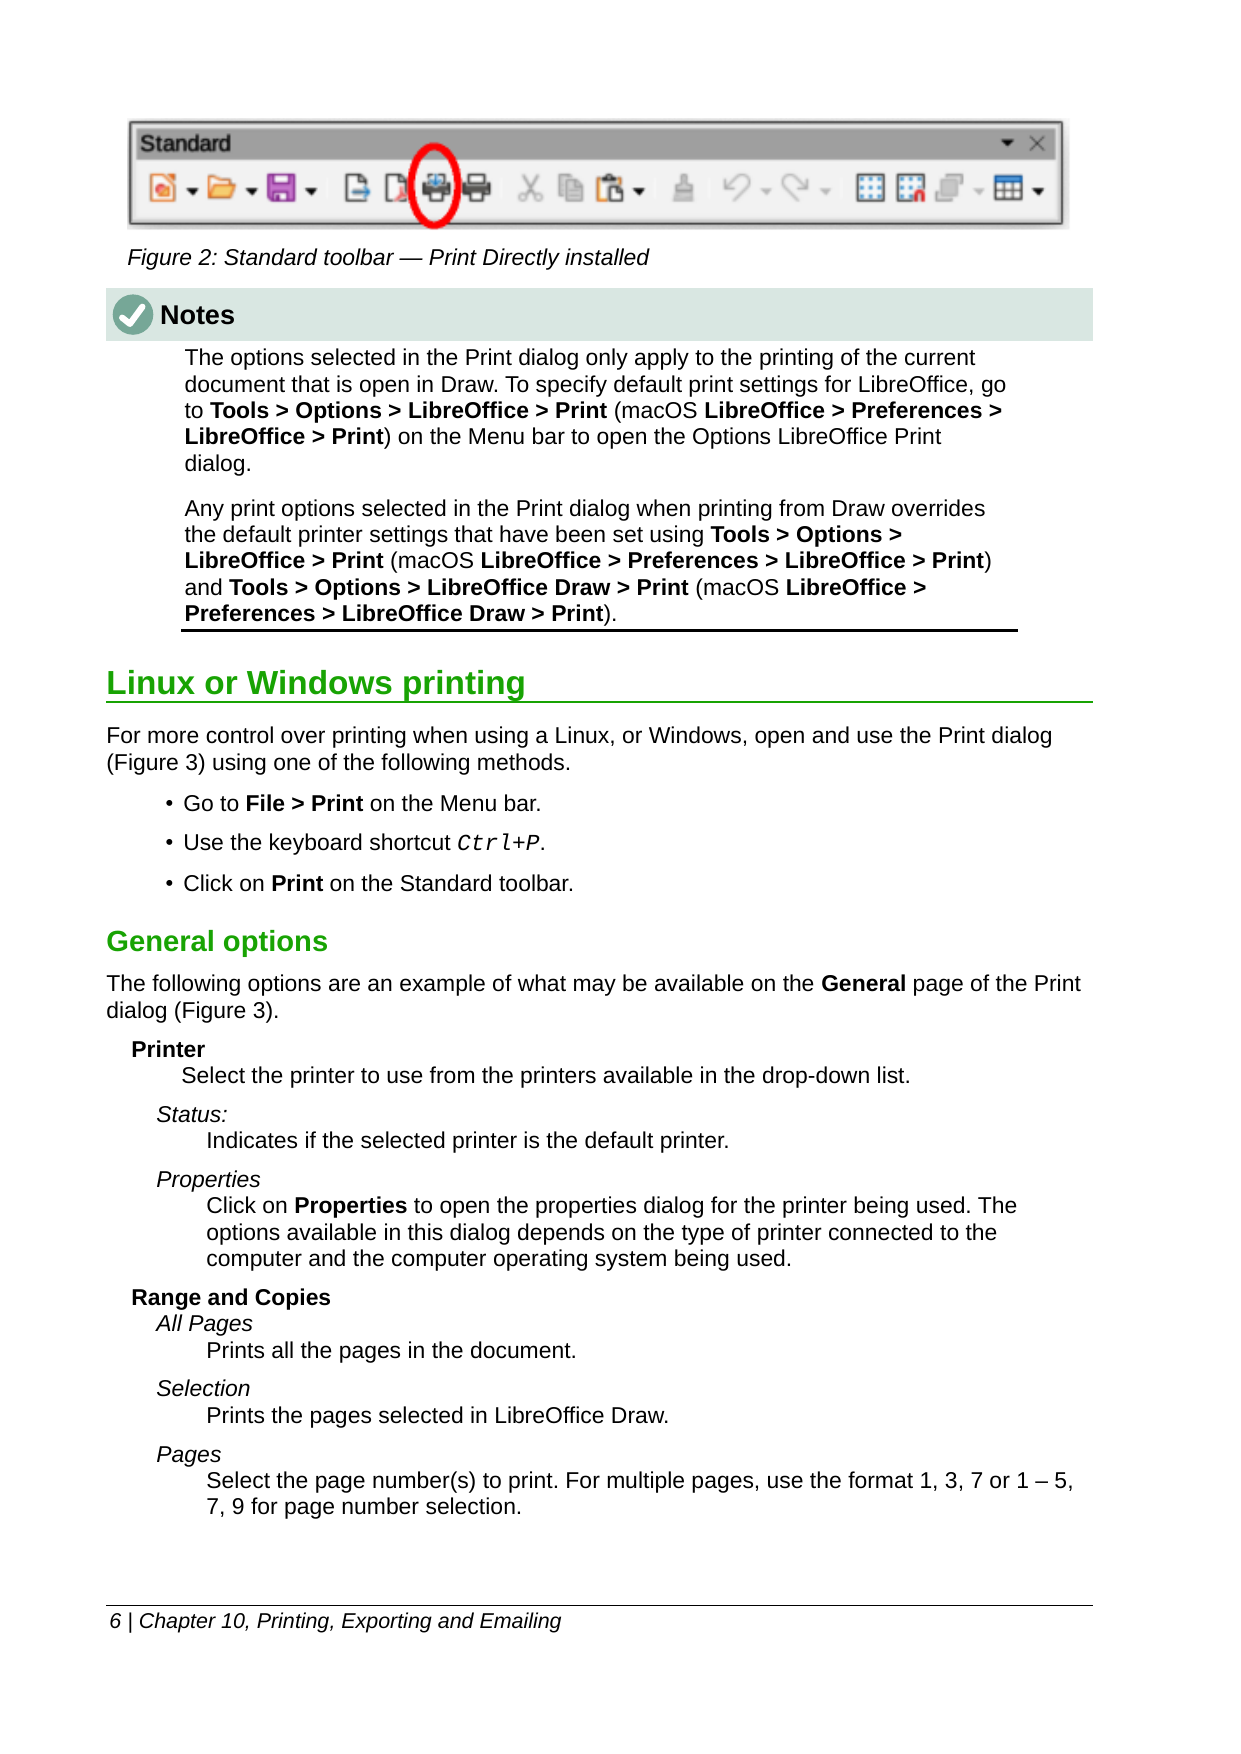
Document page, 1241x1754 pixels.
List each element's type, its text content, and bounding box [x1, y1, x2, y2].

text Prints all the pages in the document. [206, 1337, 1093, 1363]
text Select the printer to use from the printers available in the drop-down list. [181, 1062, 1093, 1088]
subtitle Notes [106, 288, 1093, 341]
list Go to File > Print on the Menu bar. [162, 787, 1093, 817]
text For more control over printing when using a Linux, or Windows, open and use the Print dialog (Figure 3) using one of the following methods. [106, 722, 1093, 775]
text The options selected in the Print dialog only apply to the printing of the current document that is open in Draw. To specify default print settings for LibreOffice, go to Tools > Options > LibreOffice > Print (macOS LibreOffice > Preferences > LibreOffice > Print) on the Menu bar to open the Options LibreOffice Print dialog. [181, 341, 1018, 476]
text Printer [131, 1036, 1093, 1062]
text Pages [156, 1441, 1093, 1467]
text Properties [156, 1166, 1093, 1192]
text Figure 2: Standard toolbar — Print Directly installed [127, 244, 1072, 270]
list Use the keyboard shortcut Ctrl+P. [162, 826, 1093, 857]
text Any print options selected in the Print dialog when printing from Draw overrides the default printer settings that have been set using Tools > Options > LibreOffice > Print (macOS LibreOffice > Preferences > LibreOffice > Print) and Tools > Options > LibreOffice Draw > Print (macOS LibreOffice > Preferences > LibreOffice Draw > Print). [181, 492, 1018, 629]
text Prints the pages selected in LibreOffice Draw. [206, 1402, 1093, 1428]
text Select the page number(s) to print. For multiple pages, use the format 1, 3, 7 or 1 – 5, 7, 9 for page number selection. [206, 1467, 1093, 1520]
list Click on Print on the Standard toolbar. [162, 867, 1093, 899]
subtitle General options [106, 924, 1093, 958]
text Click on Properties to open the properties dialog for the printer being used. The options available in this dialog depends on the type of printer connected to the computer and the computer operating system being used. [206, 1192, 1093, 1271]
text Selection [156, 1375, 1093, 1402]
text The following options are an example of what may be available on the General page of the Print dialog (Figure 3). [106, 970, 1093, 1023]
text Status: [156, 1101, 1093, 1127]
text Indicates if the selected printer is the default printer. [206, 1127, 1093, 1153]
text Range and Copies [131, 1284, 1093, 1310]
picture [127, 118, 1072, 232]
subtitle Linux or Windows printing [106, 663, 1093, 701]
text All Pages [156, 1310, 1093, 1337]
